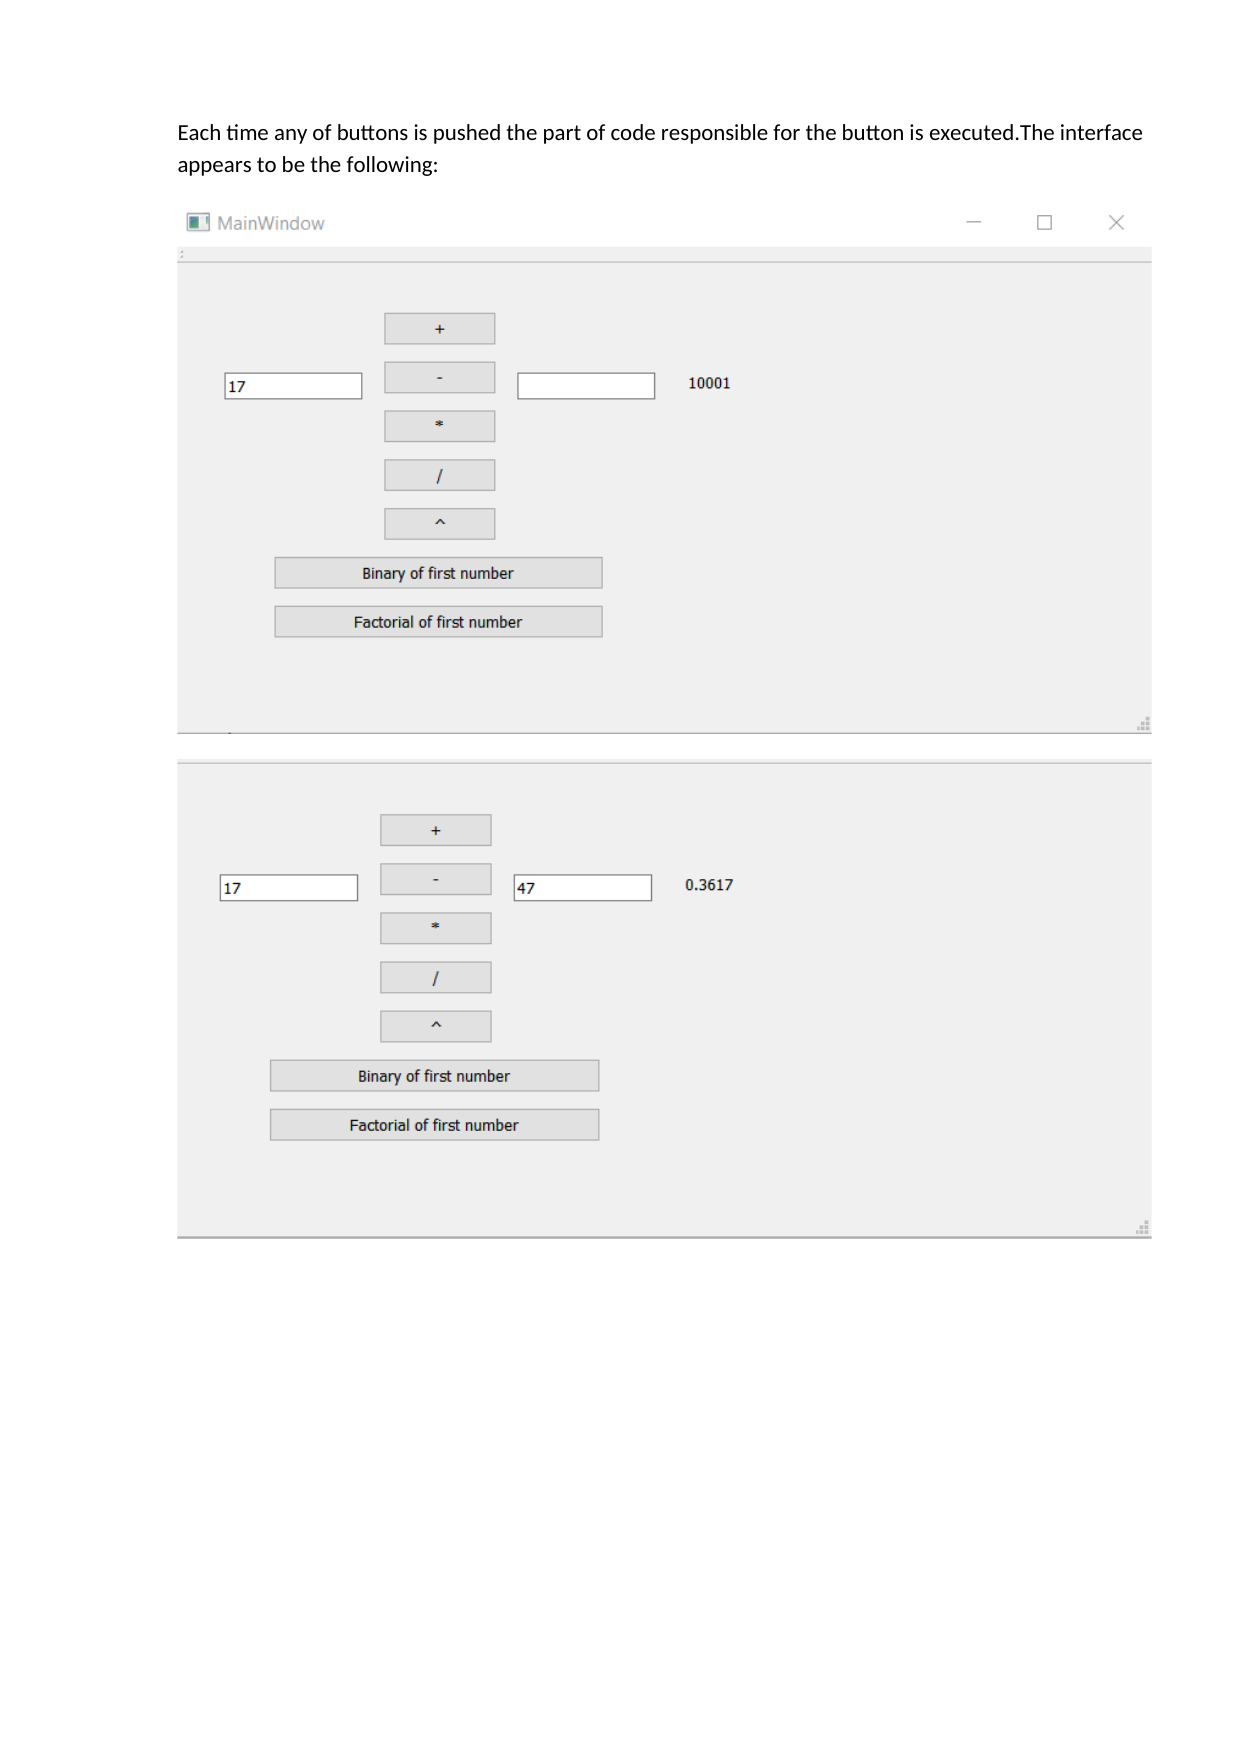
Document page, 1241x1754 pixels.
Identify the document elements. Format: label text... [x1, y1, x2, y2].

picture [177, 203, 1152, 734]
text Each time any of buttons is pushed the part of code responsible for the button is executed.The interface appears to be the following: [177, 118, 1152, 178]
picture [177, 759, 1152, 1239]
